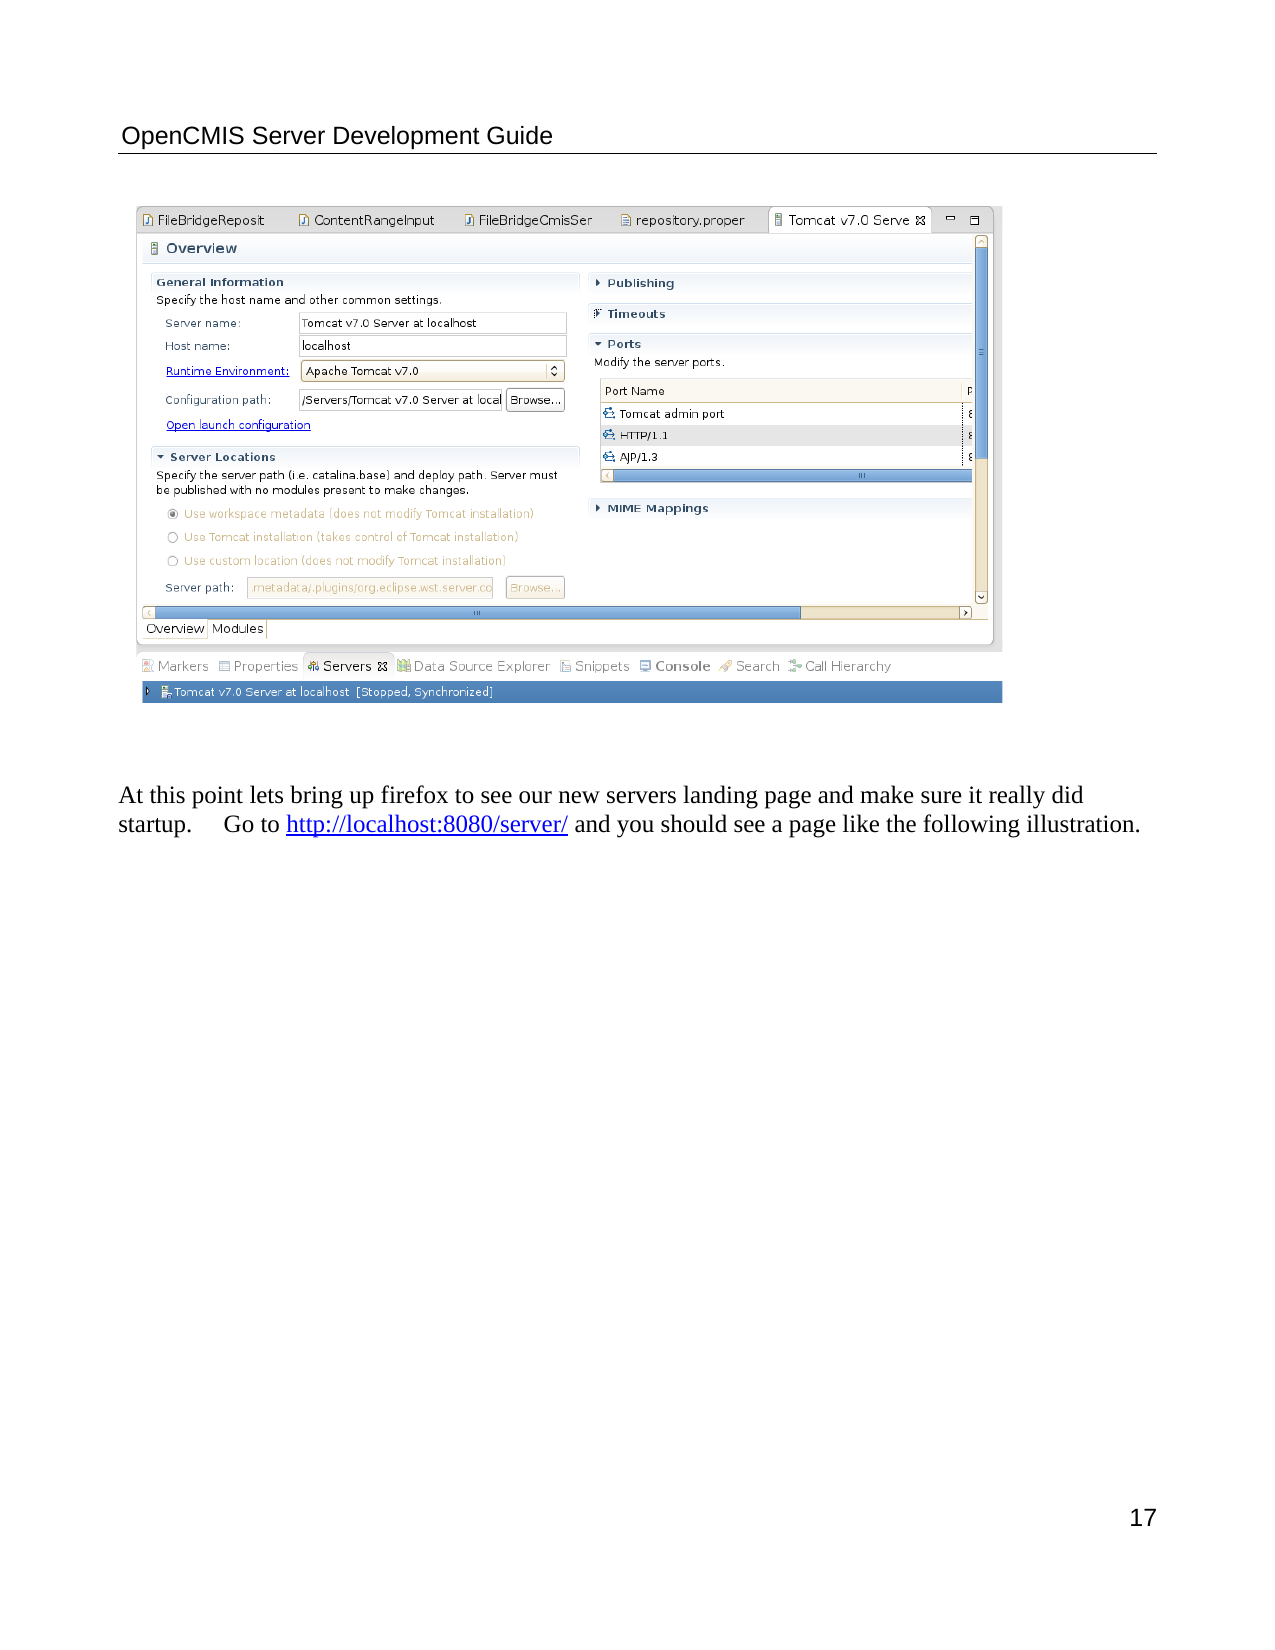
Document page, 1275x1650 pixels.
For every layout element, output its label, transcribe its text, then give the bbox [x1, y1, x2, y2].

picture [136, 206, 1003, 718]
text At this point lets bring up firefox to see our new servers landing page and make sure it really did startup. Go to http://localhost:8080/server/ and you should see a page like the following illustration. [118, 781, 1157, 838]
